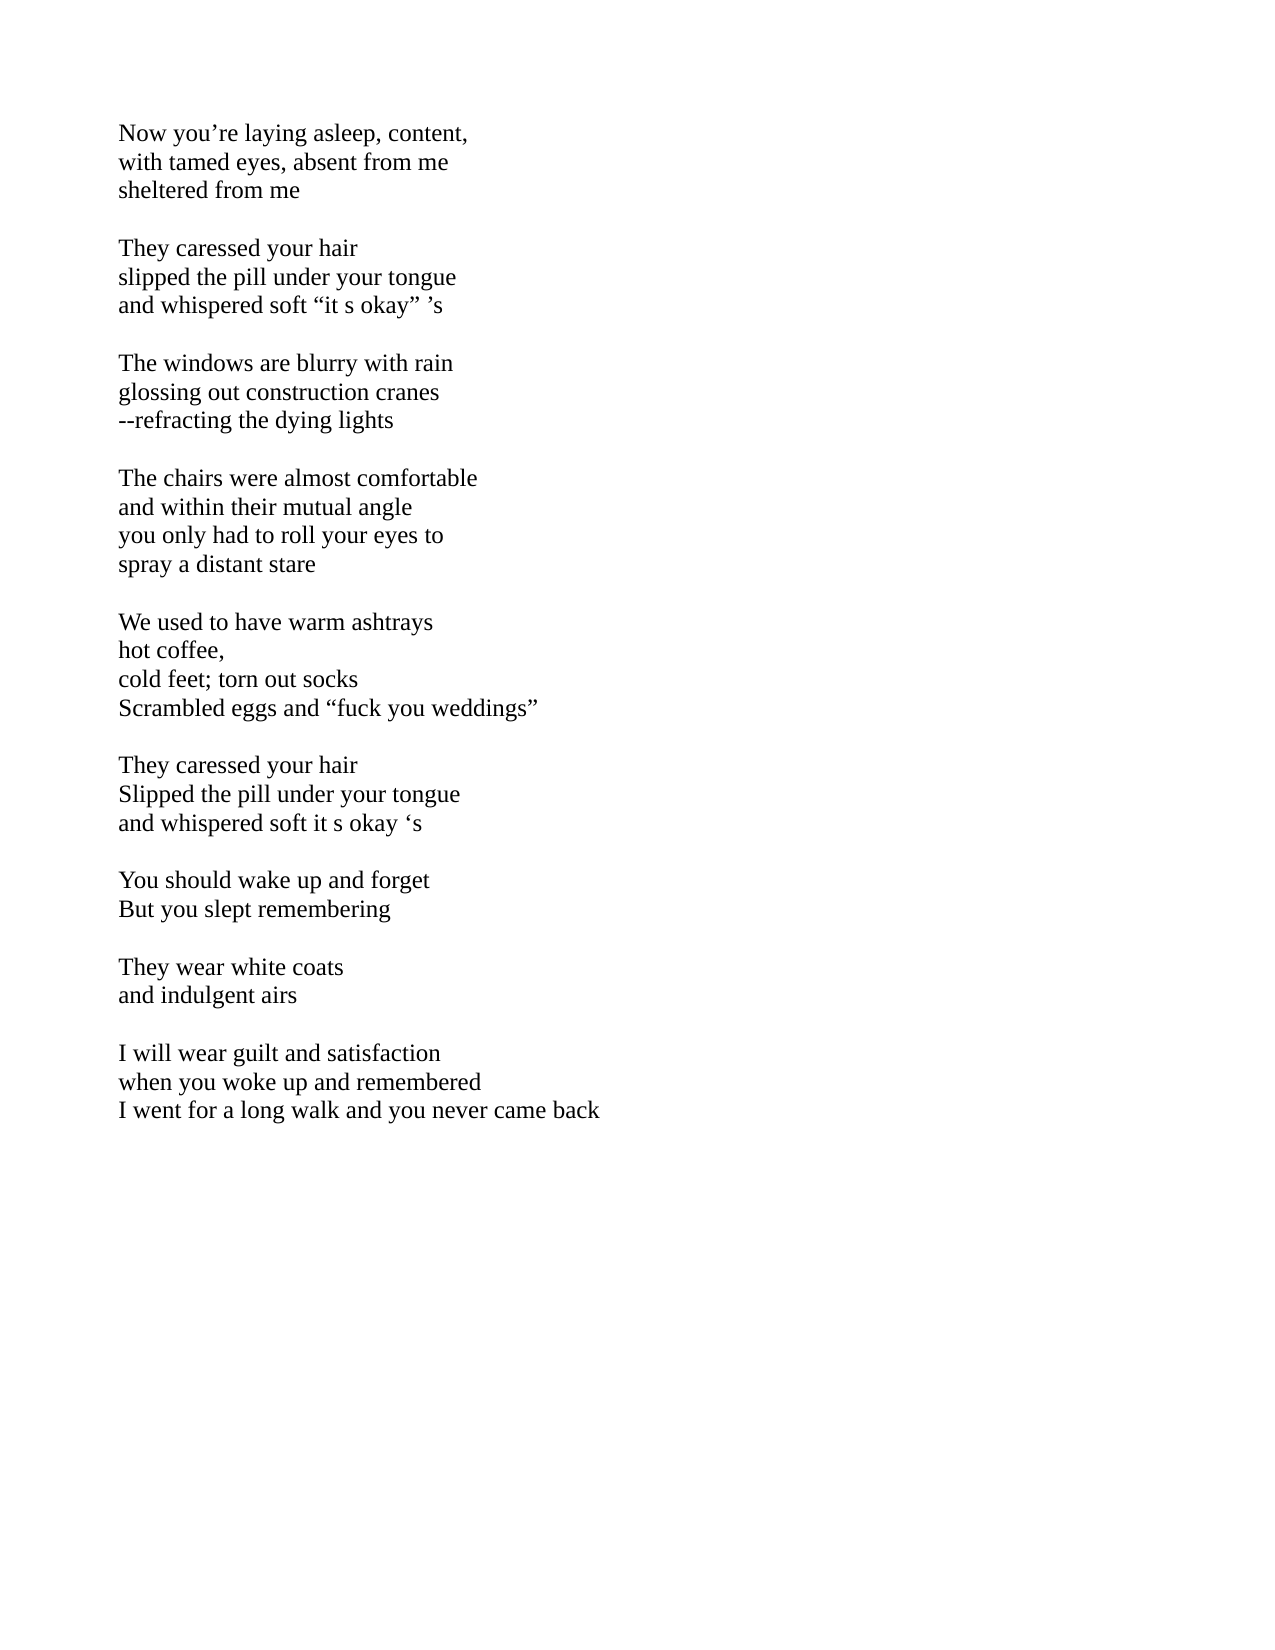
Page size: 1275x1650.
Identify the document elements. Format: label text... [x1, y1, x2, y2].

text I will wear guilt and satisfaction [118, 1038, 1157, 1067]
text Slipped the pill under your tongue [118, 779, 1157, 808]
text They caressed your hair [118, 233, 1157, 262]
text But you slept remembering [118, 894, 1157, 923]
text and indulgent airs [118, 981, 1157, 1009]
text The windows are blurry with rain [118, 348, 1157, 377]
text cold feet; torn out socks [118, 664, 1157, 693]
text sheltered from me [118, 176, 1157, 204]
text when you woke up and remembered [118, 1067, 1157, 1096]
text They caressed your hair [118, 751, 1157, 779]
text You should wake up and forget [118, 866, 1157, 894]
text --refracting the dying lights [118, 406, 1157, 434]
text I went for a long walk and you never came back [118, 1096, 1157, 1124]
text spray a distant stare [118, 549, 1157, 578]
text you only had to roll your eyes to [118, 521, 1157, 549]
text Scrambled eggs and “fuck you weddings” [118, 693, 1157, 722]
text with tamed eyes, absent from me [118, 147, 1157, 176]
text and within their mutual angle [118, 492, 1157, 521]
text Now you’re laying asleep, content, [118, 118, 1157, 147]
text and whispered soft it s okay ‘s [118, 808, 1157, 837]
text hot coffee, [118, 636, 1157, 664]
text They wear white coats [118, 952, 1157, 981]
text slipped the pill under your tongue [118, 262, 1157, 291]
text and whispered soft “it s okay” ’s [118, 291, 1157, 319]
text glossing out construction cranes [118, 377, 1157, 406]
text The chairs were almost comfortable [118, 463, 1157, 492]
text We used to have warm ashtrays [118, 607, 1157, 636]
